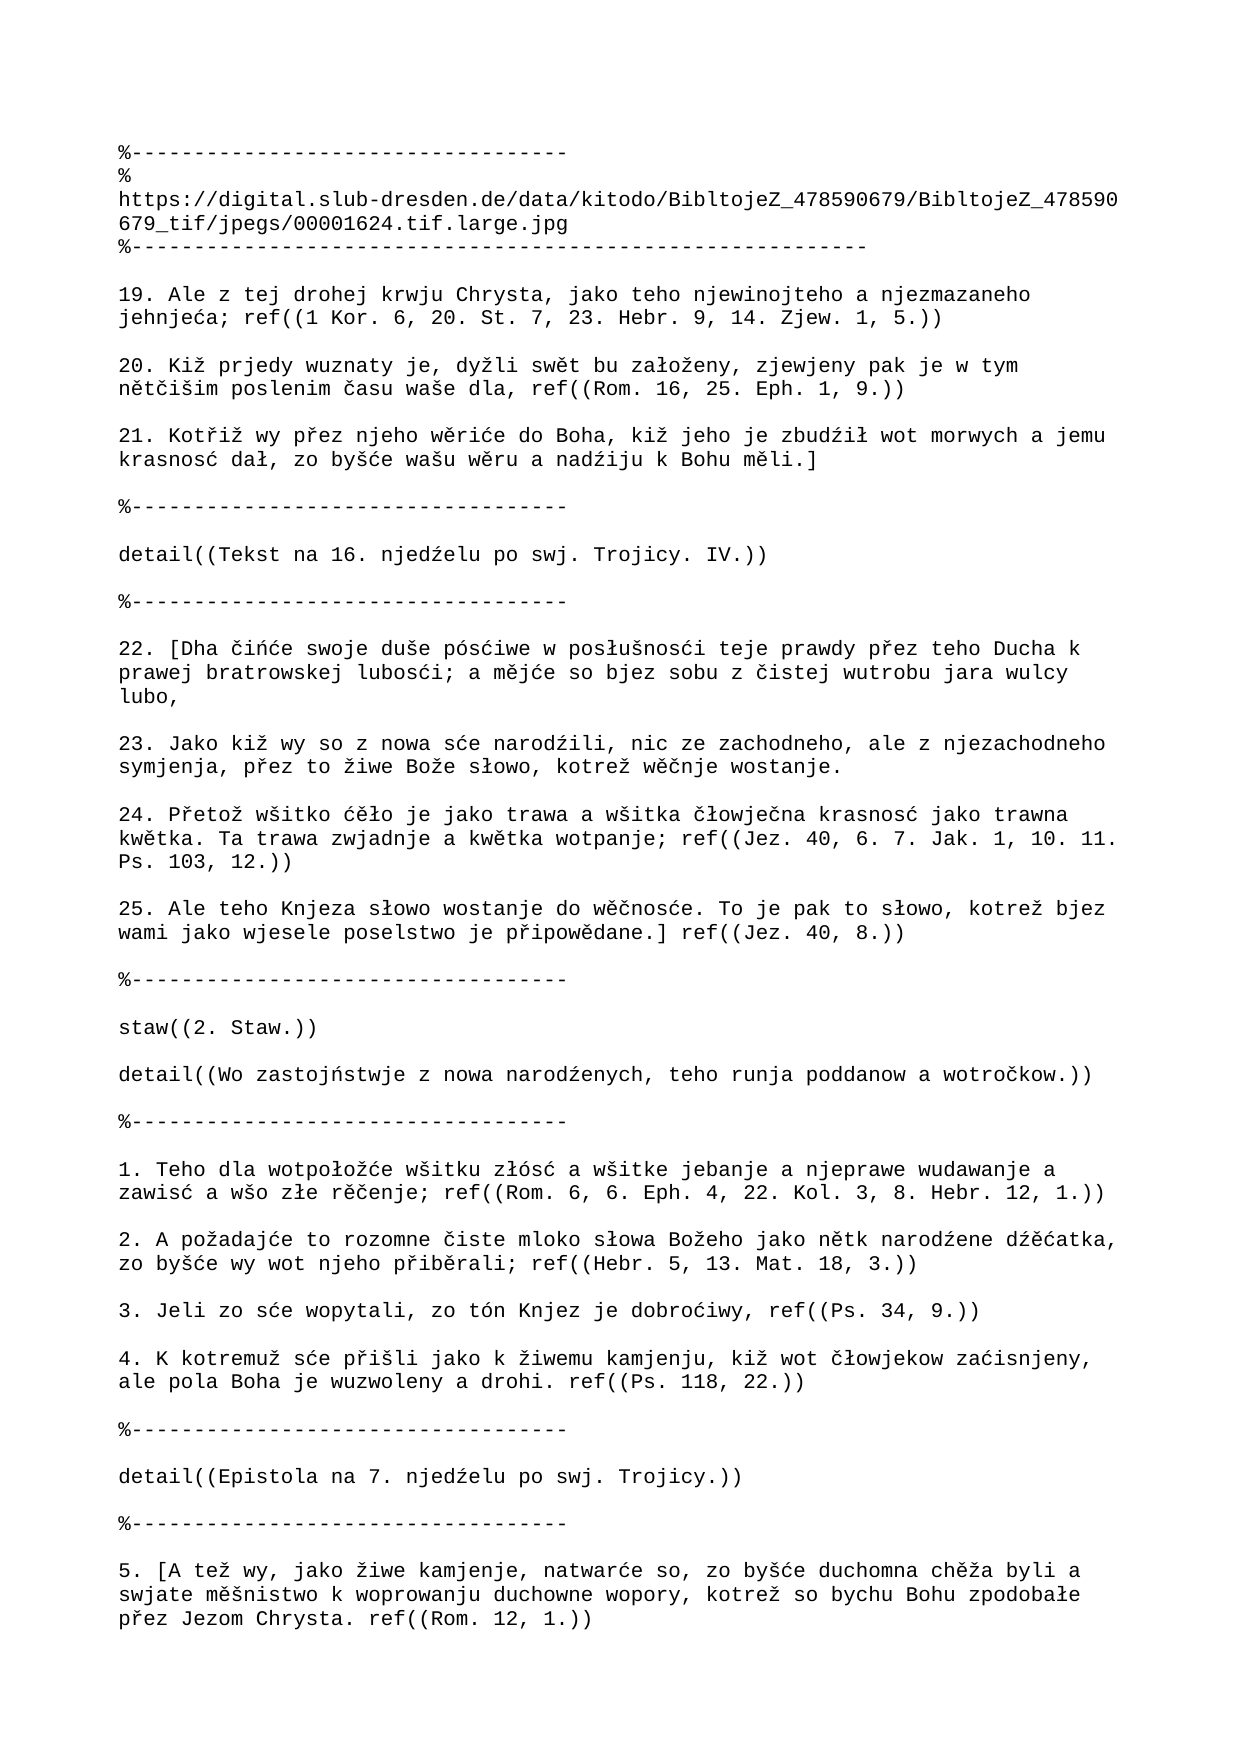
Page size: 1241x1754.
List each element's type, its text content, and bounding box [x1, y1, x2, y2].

text %----------------------------------- [118, 1419, 1122, 1442]
text %----------------------------------- [118, 1513, 1122, 1537]
text 21. Kotřiž wy přez njeho wěriće do Boha, kiž jeho je zbudźił wot morwych a jemu krasnosć dał, zo byšće wašu wěru a nadźiju k Bohu měli.] [118, 426, 1122, 473]
text 5. [A tež wy, jako žiwe kamjenje, natwarće so, zo byšće duchomna chěža byli a swjate měšnistwo k woprowanju duchowne wopory, kotrež so bychu Bohu zpodobałe přez Jezom Chrysta. ref((Rom. 12, 1.)) [118, 1561, 1122, 1631]
text 24. Přetož wšitko ćěło je jako trawa a wšitka čłowječna krasnosć jako trawna kwětka. Ta trawa zwjadnje a kwětka wotpanje; ref((Jez. 40, 6. 7. Jak. 1, 10. 11. Ps. 103, 12.)) [118, 804, 1122, 875]
text % https://digital.slub-dresden.de/data/kitodo/BibltojeZ_478590679/BibltojeZ_478590679_tif/jpegs/00001624.tif.large.jpg [118, 165, 1122, 236]
text %----------------------------------- [118, 591, 1122, 615]
text 19. Ale z tej drohej krwju Chrysta, jako teho njewinojteho a njezmazaneho jehnjeća; ref((1 Kor. 6, 20. St. 7, 23. Hebr. 9, 14. Zjew. 1, 5.)) [118, 284, 1122, 331]
text detail((Epistola na 7. njedźelu po swj. Trojicy.)) [118, 1466, 1122, 1489]
text 3. Jeli zo sće wopytali, zo tón Knjez je dobroćiwy, ref((Ps. 34, 9.)) [118, 1300, 1122, 1324]
text %----------------------------------- [118, 142, 1122, 165]
text 23. Jako kiž wy so z nowa sće narodźili, nic ze zachodneho, ale z njezachodneho symjenja, přez to žiwe Bože słowo, kotrež wěčnje wostanje. [118, 733, 1122, 780]
text 25. Ale teho Knjeza słowo wostanje do wěčnosće. To je pak to słowo, kotrež bjez wami jako wjesele poselstwo je připowědane.] ref((Jez. 40, 8.)) [118, 898, 1122, 946]
text detail((Wo zastojństwje z nowa narodźenych, teho runja poddanow a wotročkow.)) [118, 1064, 1122, 1088]
text %----------------------------------- [118, 969, 1122, 993]
text 2. A požadajće to rozomne čiste mloko słowa Božeho jako nětk narodźene dźěćatka, zo byšće wy wot njeho přiběrali; ref((Hebr. 5, 13. Mat. 18, 3.)) [118, 1229, 1122, 1277]
text %----------------------------------- [118, 1111, 1122, 1135]
text detail((Tekst na 16. njedźelu po swj. Trojicy. IV.)) [118, 544, 1122, 567]
text %----------------------------------------------------------- [118, 236, 1122, 260]
text staw((2. Staw.)) [118, 1017, 1122, 1040]
text 1. Teho dla wotpołožće wšitku złósć a wšitke jebanje a njeprawe wudawanje a zawisć a wšo złe rěčenje; ref((Rom. 6, 6. Eph. 4, 22. Kol. 3, 8. Hebr. 12, 1.)) [118, 1158, 1122, 1206]
text 20. Kiž prjedy wuznaty je, dyžli swět bu załoženy, zjewjeny pak je w tym nětčišim poslenim času waše dla, ref((Rom. 16, 25. Eph. 1, 9.)) [118, 354, 1122, 402]
text 22. [Dha čińće swoje duše pósćiwe w posłušnosći teje prawdy přez teho Ducha k prawej bratrowskej lubosći; a mějće so bjez sobu z čistej wutrobu jara wulcy lubo, [118, 638, 1122, 709]
text %----------------------------------- [118, 496, 1122, 520]
text 4. K kotremuž sće přišli jako k žiwemu kamjenju, kiž wot čłowjekow zaćisnjeny, ale pola Boha je wuzwoleny a drohi. ref((Ps. 118, 22.)) [118, 1348, 1122, 1395]
